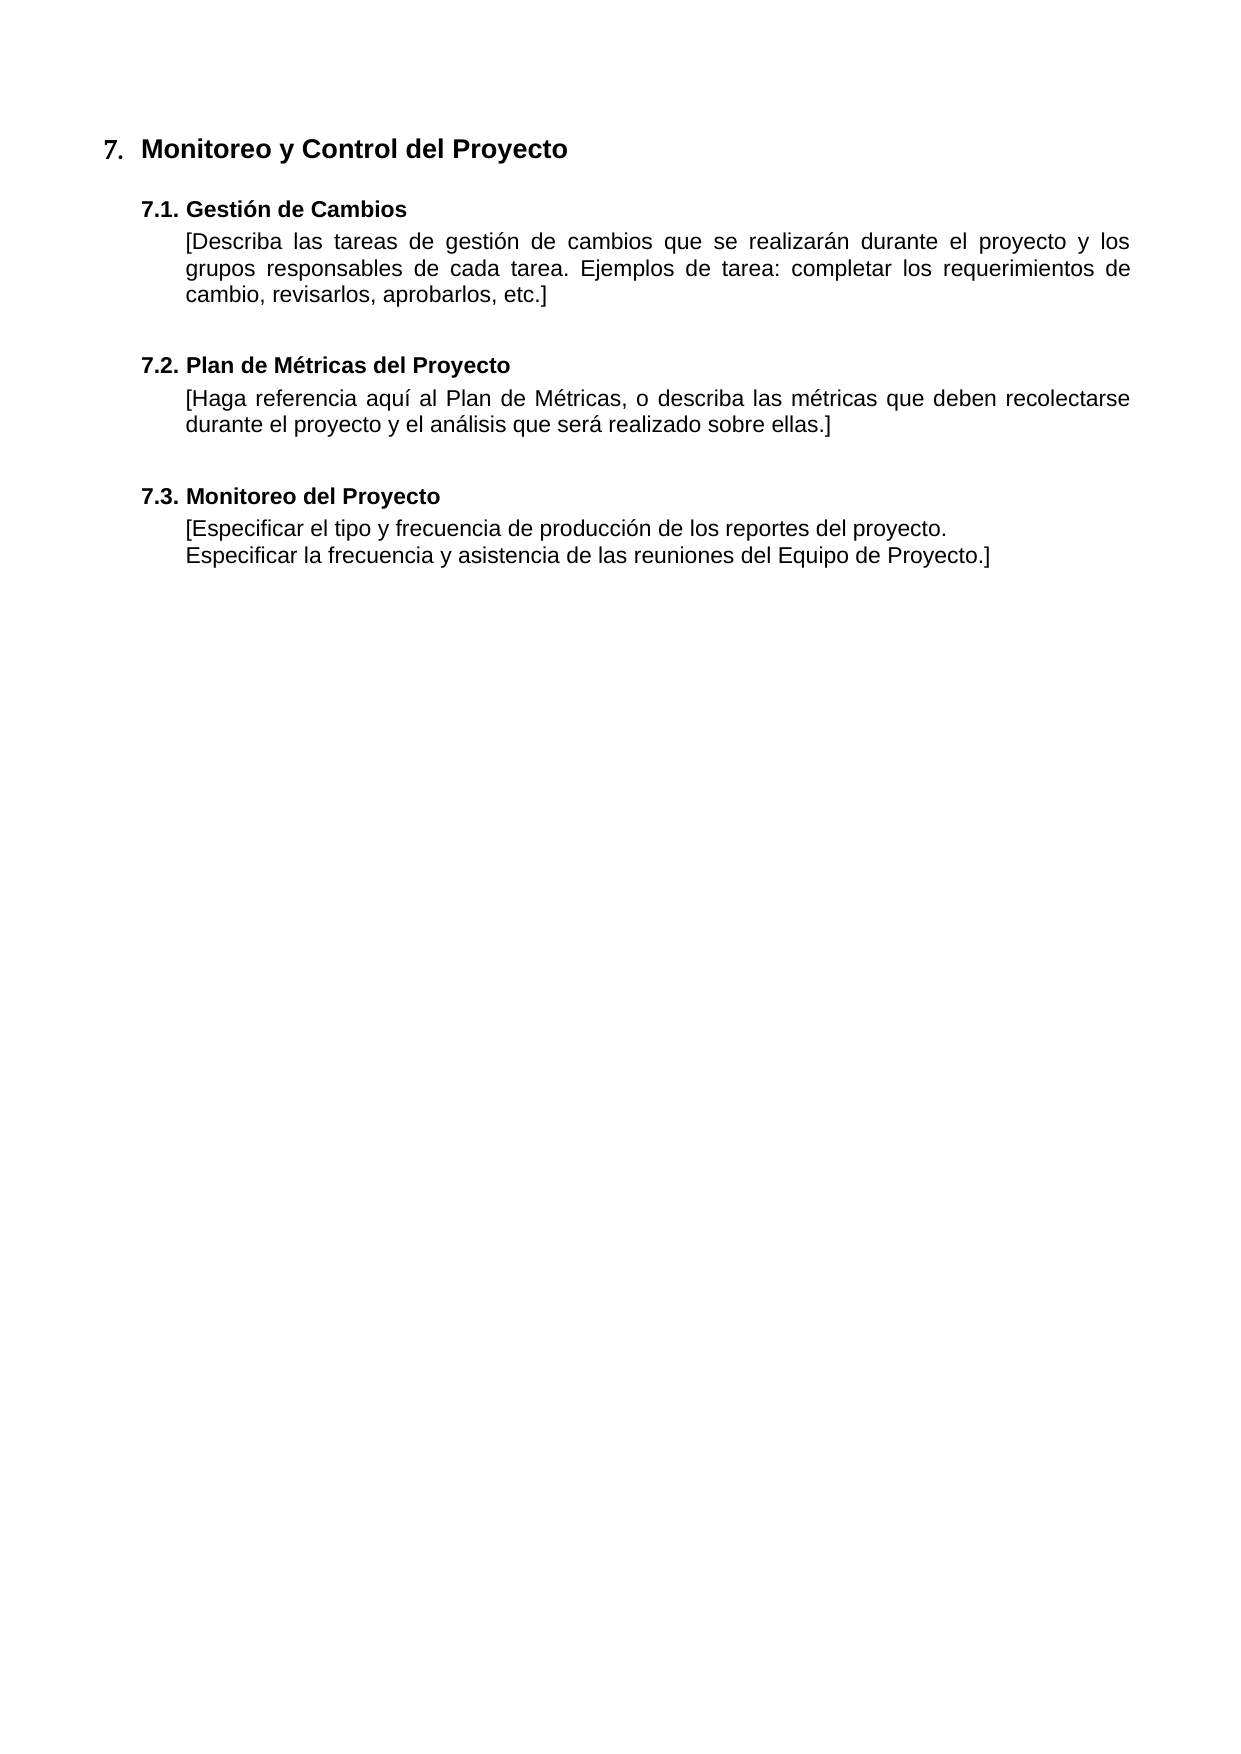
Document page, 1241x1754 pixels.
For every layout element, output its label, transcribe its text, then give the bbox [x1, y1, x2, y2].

subtitle Monitoreo del Proyecto [141, 483, 1131, 509]
subtitle Monitoreo y Control del Proyecto [103, 133, 1131, 164]
text [Describa las tareas de gestión de cambios que se realizarán durante el proyecto y los grupos responsables de cada tarea. Ejemplos de tarea: completar los requerimientos de cambio, revisarlos, aprobarlos, etc.] [185, 228, 1131, 307]
text Especificar la frecuencia y asistencia de las reuniones del Equipo de Proyecto.] [185, 542, 1131, 568]
subtitle Gestión de Cambios [141, 196, 1131, 222]
text [Haga referencia aquí al Plan de Métricas, o describa las métricas que deben recolectarse durante el proyecto y el análisis que será realizado sobre ellas.] [185, 385, 1131, 438]
subtitle Plan de Métricas del Proyecto [141, 352, 1131, 379]
text [Especificar el tipo y frecuencia de producción de los reportes del proyecto. [185, 515, 1131, 542]
